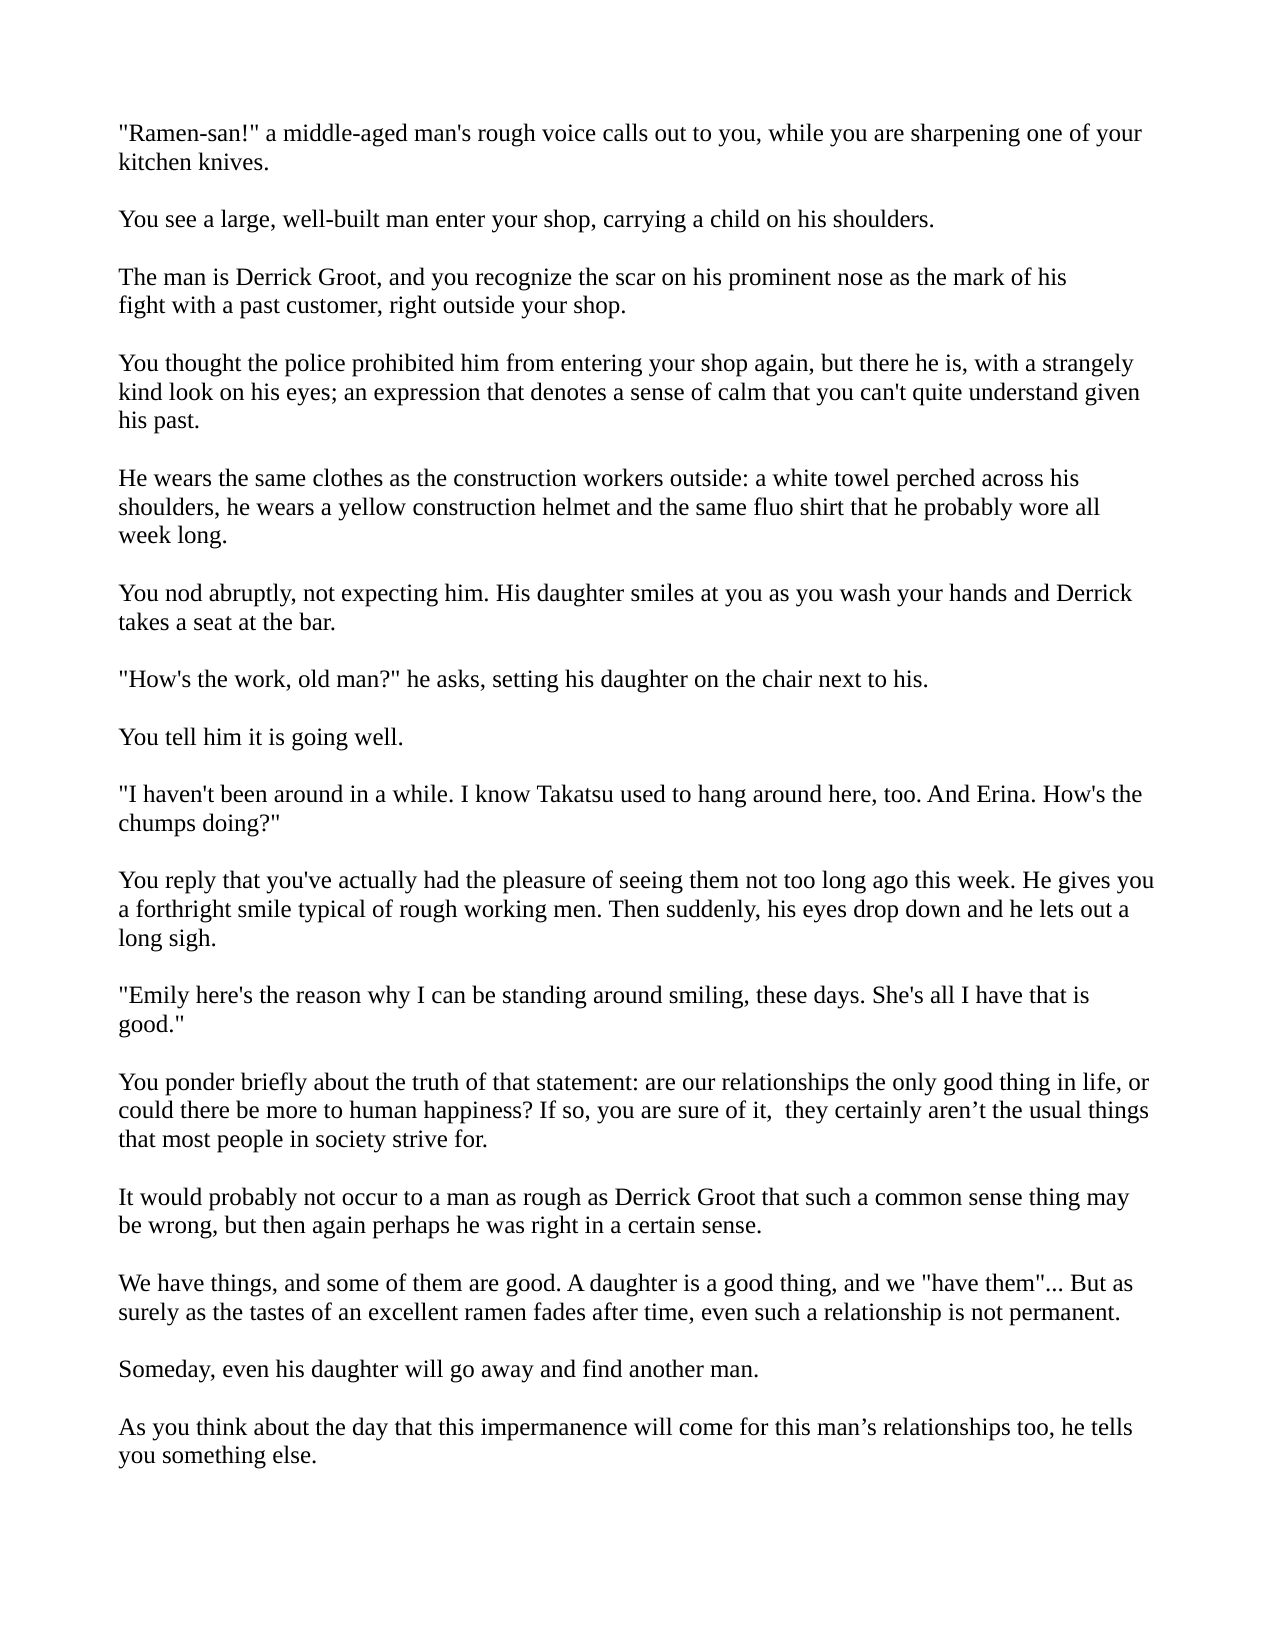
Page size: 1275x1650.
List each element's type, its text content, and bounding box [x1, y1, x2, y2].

text "How's the work, old man?" he asks, setting his daughter on the chair next to his. [118, 664, 1157, 693]
text We have things, and some of them are good. A daughter is a good thing, and we "have them"... But as surely as the tastes of an excellent ramen fades after time, even such a relationship is not permanent. [118, 1268, 1157, 1326]
text Someday, even his daughter will go away and find another man. [118, 1354, 1157, 1383]
text You reply that you've actually had the pleasure of seeing them not too long ago this week. He gives you a forthright smile typical of rough working men. Then suddenly, his eyes drop down and he lets out a long sigh. [118, 866, 1157, 952]
text "I haven't been around in a while. I know Takatsu used to hang around here, too. And Erina. How's the chumps doing?" [118, 779, 1157, 837]
text It would probably not occur to a man as rough as Derrick Groot that such a common sense thing may be wrong, but then again perhaps he was right in a certain sense. [118, 1182, 1157, 1239]
text You thought the police prohibited him from entering your shop again, but there he is, with a strangely kind look on his eyes; an expression that denotes a sense of calm that you can't quite understand given his past. [118, 348, 1157, 434]
text The man is Derrick Groot, and you recognize the scar on his prominent nose as the mark of his [118, 262, 1157, 291]
text You tell him it is going well. [118, 722, 1157, 751]
text As you think about the day that this impermanence will come for this man’s relationships too, he tells you something else. [118, 1412, 1157, 1469]
text "Ramen-san!" a middle-aged man's rough voice calls out to you, while you are sharpening one of your kitchen knives. [118, 118, 1157, 176]
text You nod abruptly, not expecting him. His daughter smiles at you as you wash your hands and Derrick takes a seat at the bar. [118, 578, 1157, 636]
text "Emily here's the reason why I can be standing around smiling, these days. She's all I have that is good." [118, 981, 1157, 1038]
text He wears the same clothes as the construction workers outside: a white towel perched across his shoulders, he wears a yellow construction helmet and the same fluo shirt that he probably wore all week long. [118, 463, 1157, 549]
text You see a large, well-built man enter your shop, carrying a child on his shoulders. [118, 204, 1157, 233]
text You ponder briefly about the truth of that statement: are our relationships the only good thing in life, or could there be more to human happiness? If so, you are sure of it, they certainly aren’t the usual things that most people in society strive for. [118, 1067, 1157, 1153]
text fight with a past customer, right outside your shop. [118, 291, 1157, 319]
